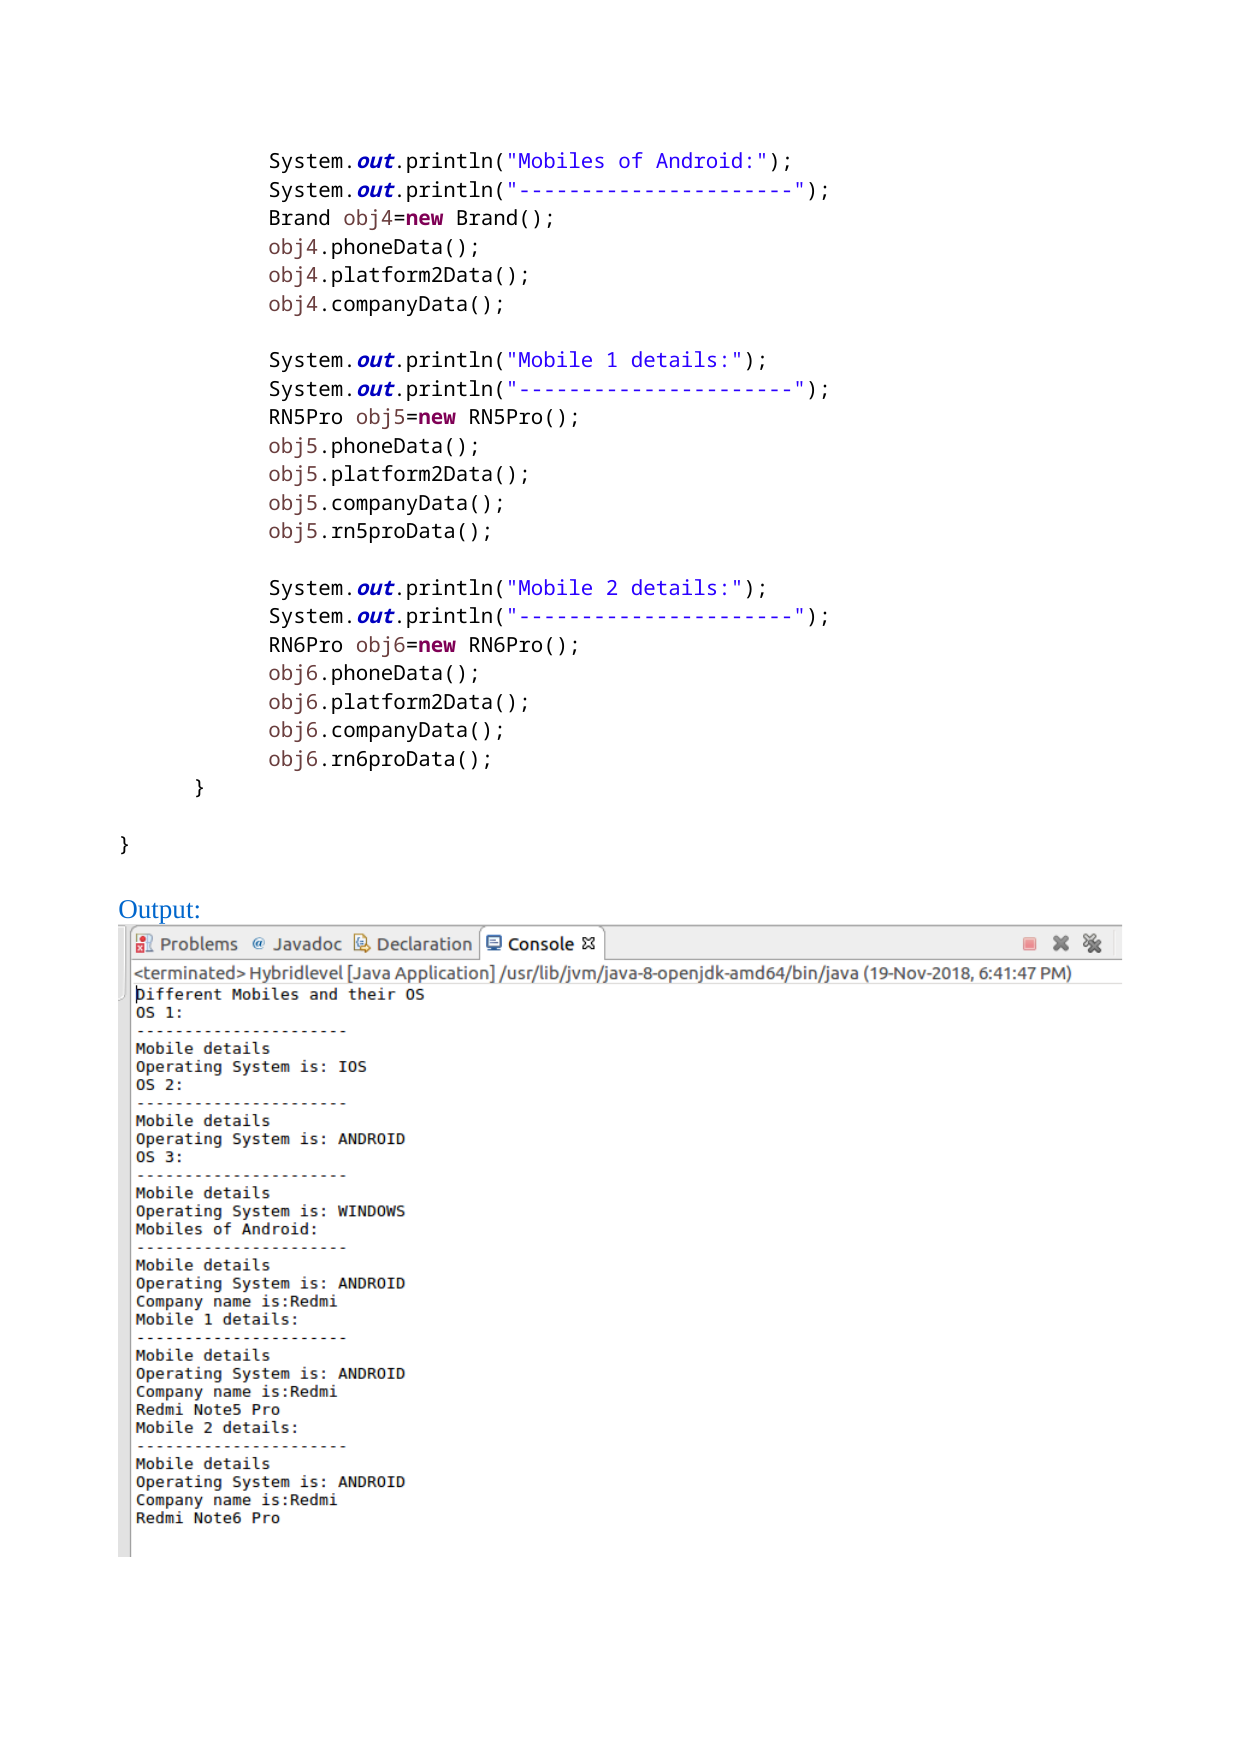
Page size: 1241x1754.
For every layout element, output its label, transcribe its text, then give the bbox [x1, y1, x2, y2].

text obj5.rn5proData(); [118, 516, 1122, 545]
text System.out.println("----------------------"); [118, 602, 1122, 630]
text System.out.println("----------------------"); [118, 374, 1122, 402]
text obj6.phoneData(); [118, 658, 1122, 687]
text RN6Pro obj6=new RN6Pro(); [118, 630, 1122, 658]
text obj6.rn6proData(); [118, 744, 1122, 772]
text System.out.println("Mobile 2 details:"); [118, 573, 1122, 602]
text RN5Pro obj5=new RN5Pro(); [118, 402, 1122, 431]
text } [118, 829, 1122, 857]
picture [118, 924, 1123, 1557]
text Output: [118, 893, 1122, 924]
text Brand obj4=new Brand(); [118, 203, 1122, 232]
text System.out.println("Mobiles of Android:"); [118, 147, 1122, 175]
text obj5.phoneData(); [118, 431, 1122, 459]
text obj5.platform2Data(); [118, 459, 1122, 488]
text } [118, 772, 1122, 801]
text obj6.companyData(); [118, 715, 1122, 744]
text System.out.println("----------------------"); [118, 175, 1122, 203]
text obj6.platform2Data(); [118, 687, 1122, 715]
text System.out.println("Mobile 1 details:"); [118, 346, 1122, 374]
text obj4.phoneData(); [118, 232, 1122, 260]
text obj4.companyData(); [118, 289, 1122, 317]
text obj4.platform2Data(); [118, 260, 1122, 289]
text obj5.companyData(); [118, 488, 1122, 516]
